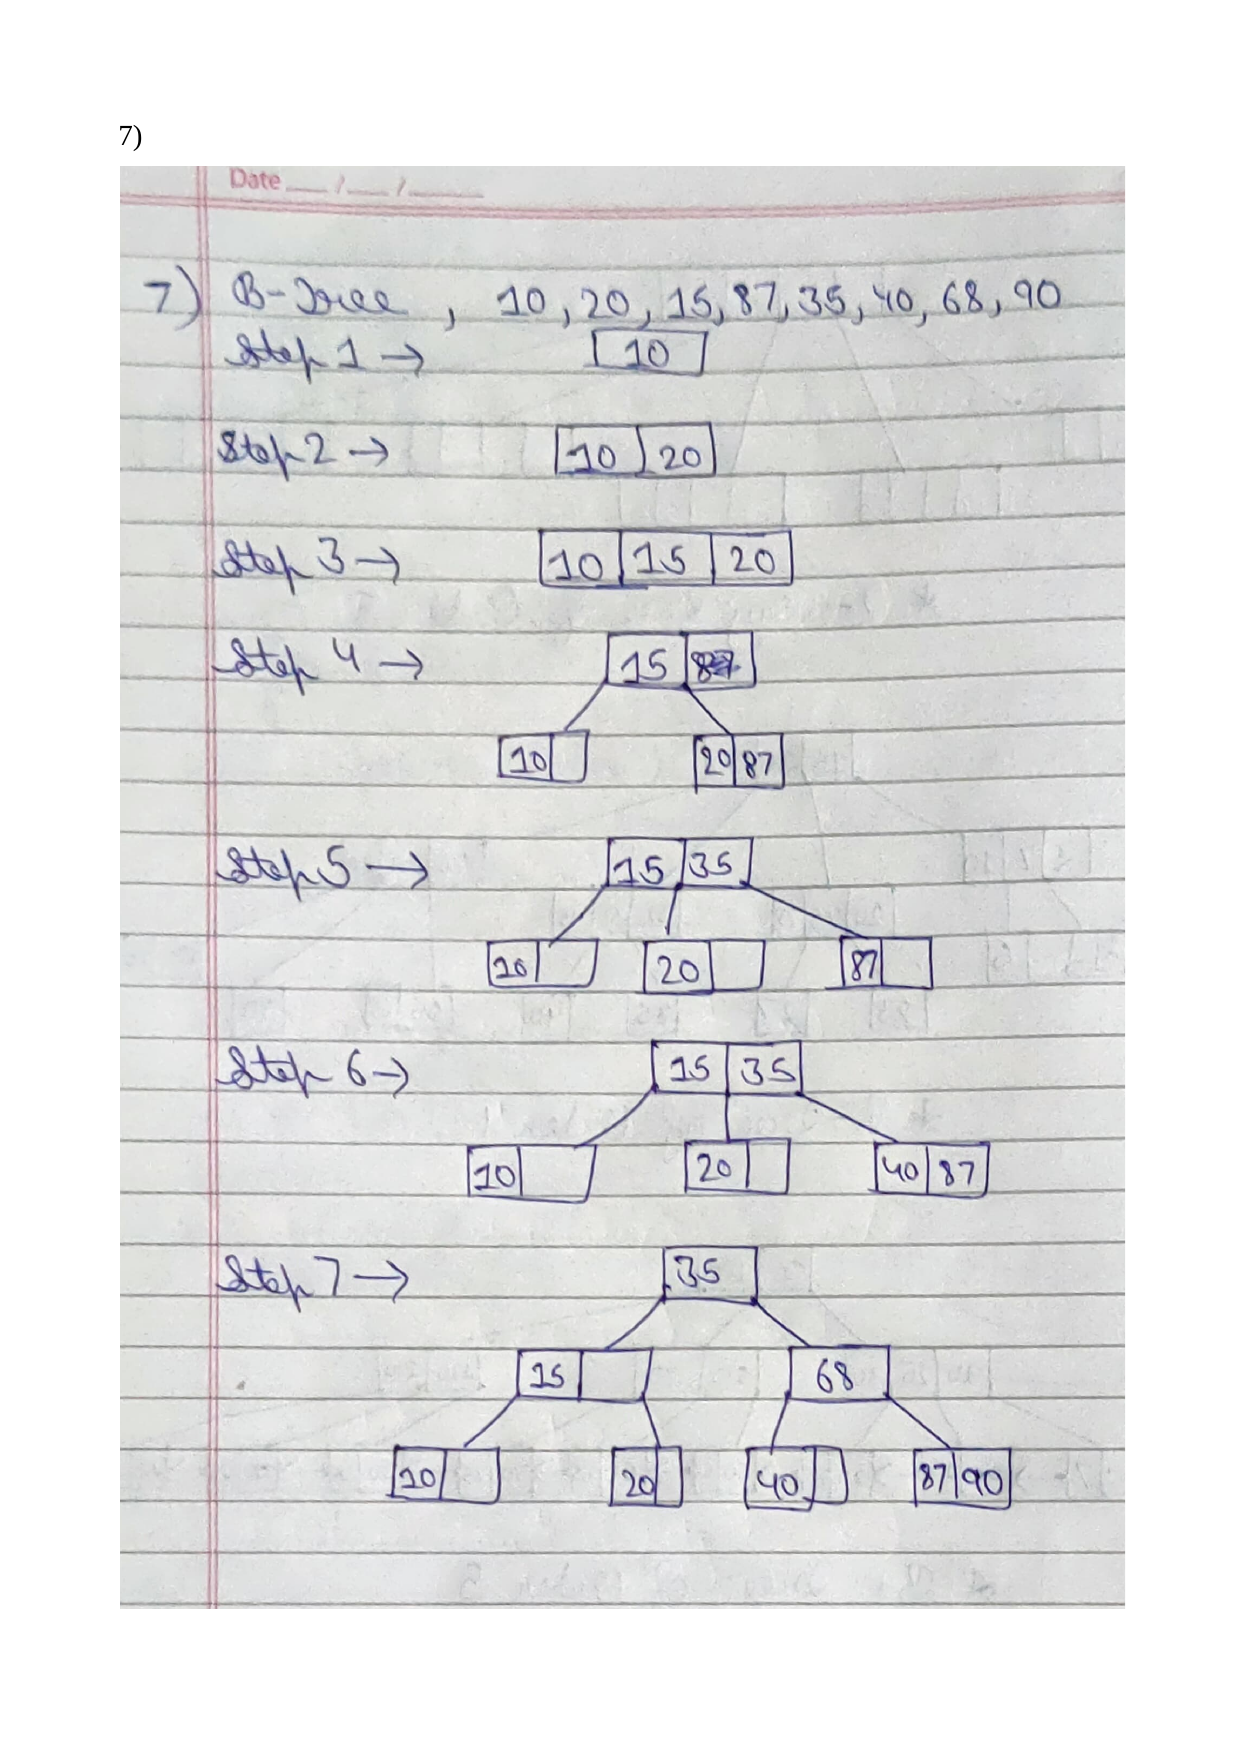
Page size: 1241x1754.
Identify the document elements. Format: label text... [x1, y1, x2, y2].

picture [120, 166, 1125, 1547]
text 7) [118, 118, 1122, 152]
